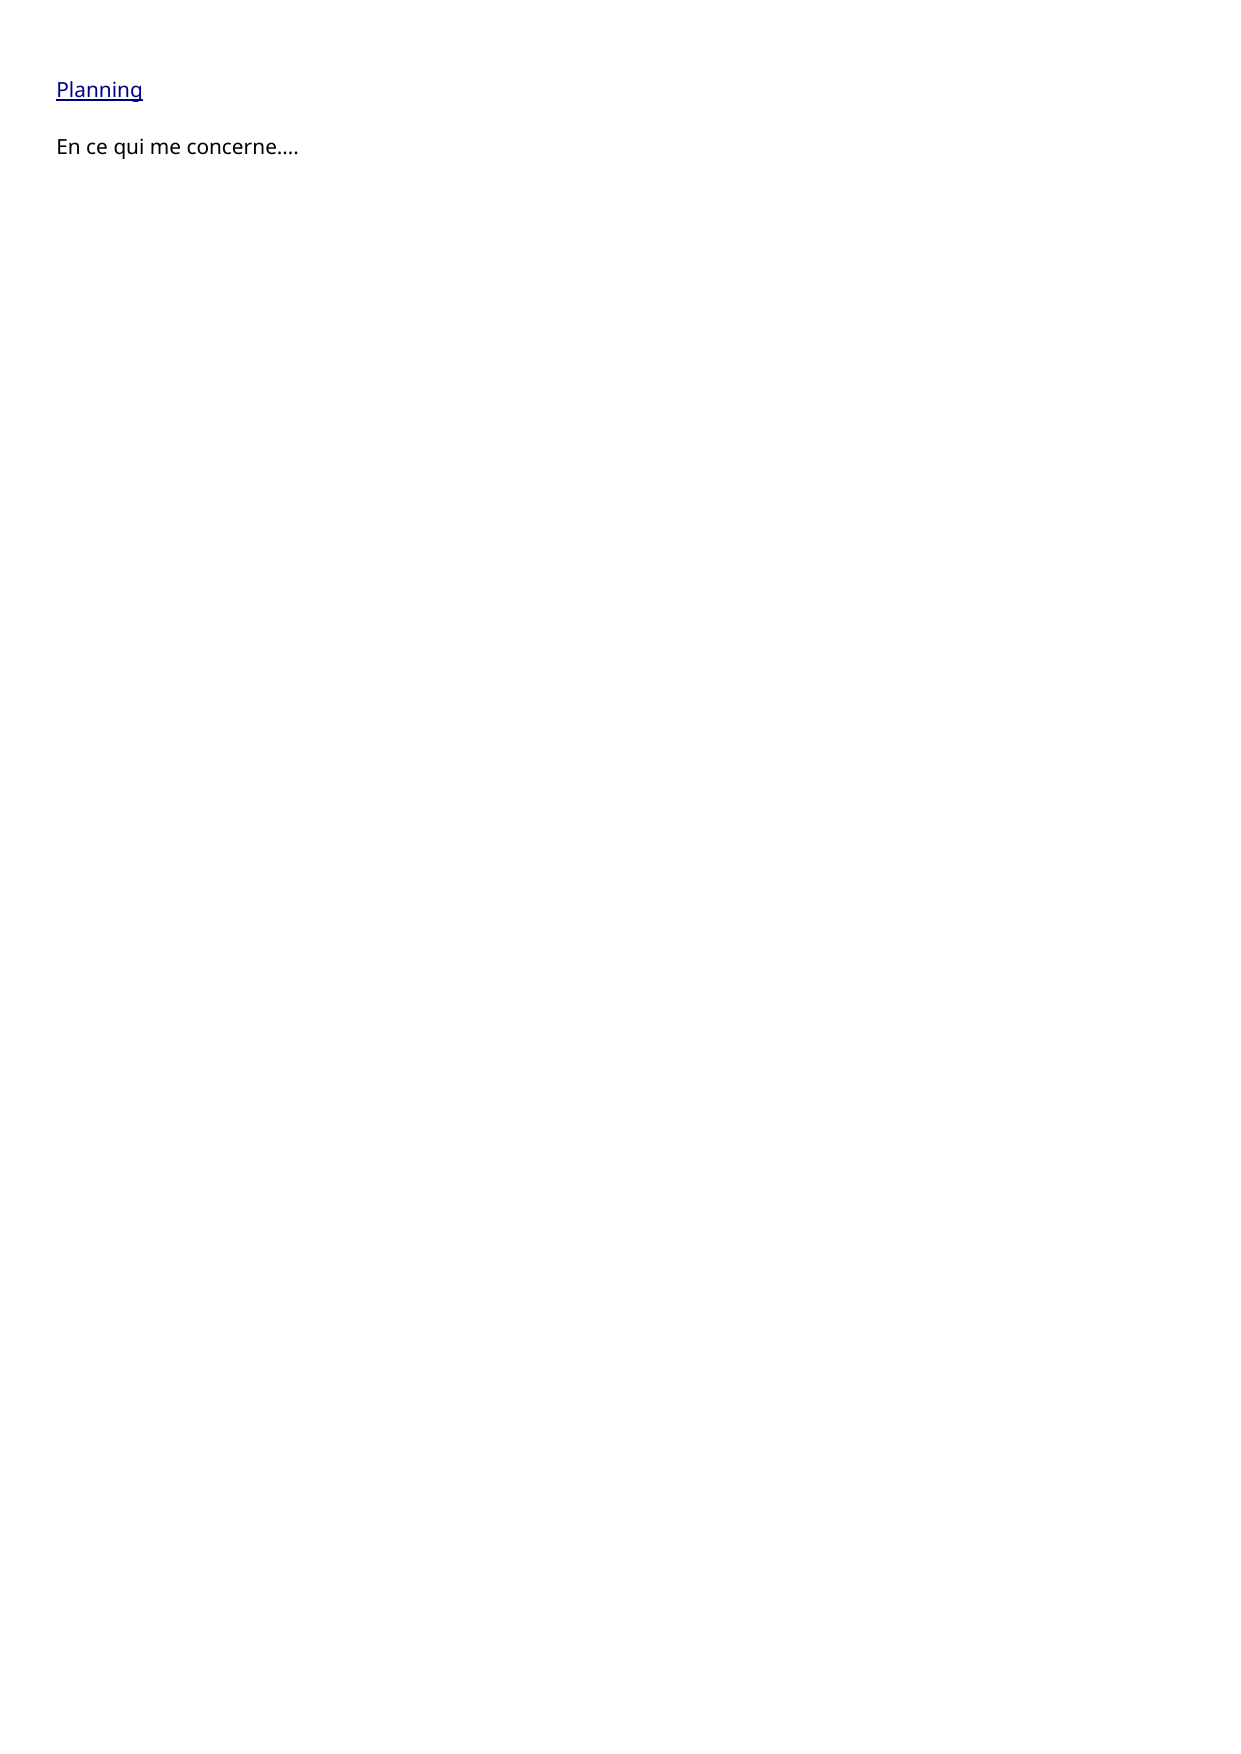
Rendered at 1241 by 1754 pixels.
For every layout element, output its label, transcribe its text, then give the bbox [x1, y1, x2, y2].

text Planning [56, 75, 1161, 103]
text En ce qui me concerne…. [56, 132, 1161, 160]
